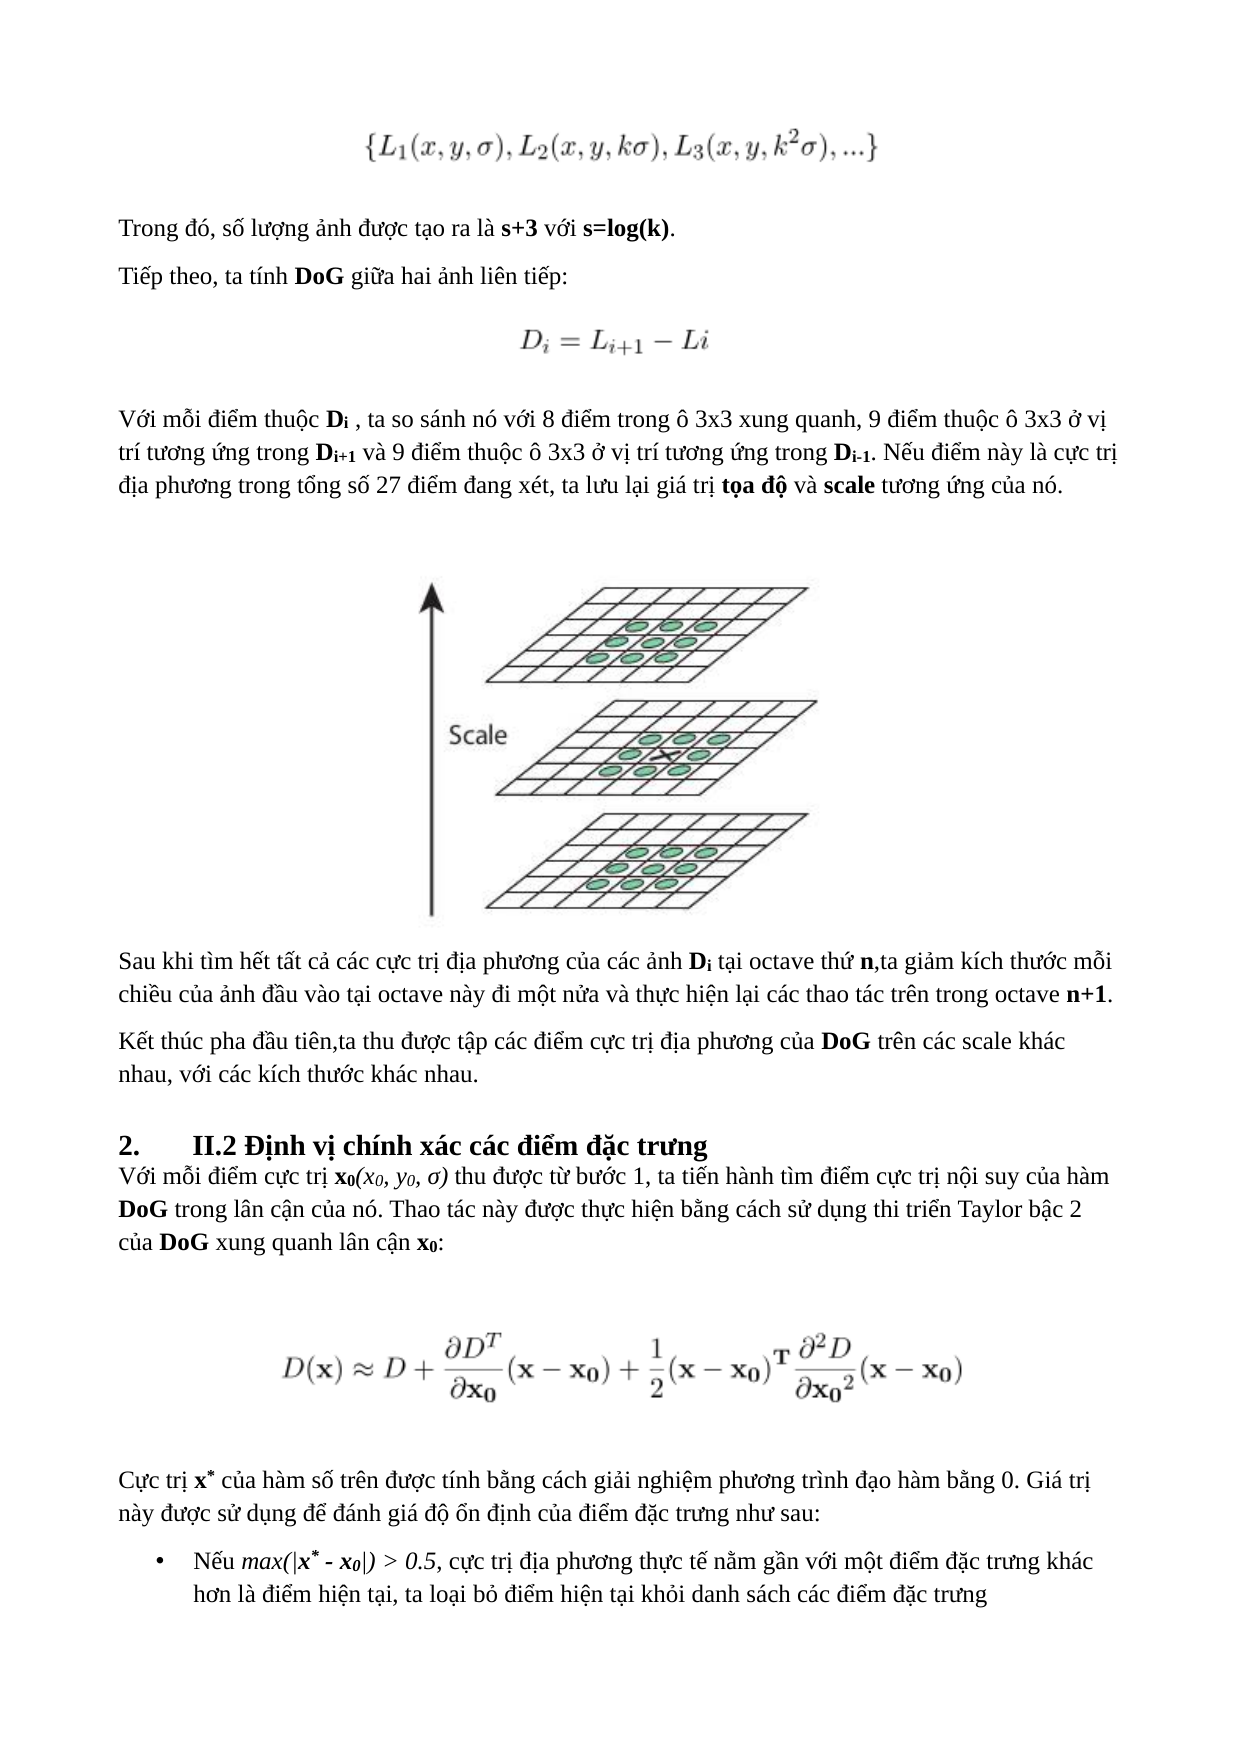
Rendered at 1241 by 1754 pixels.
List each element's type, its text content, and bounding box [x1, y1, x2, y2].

list Nếu max(|x* - x0|) > 0.5, cực trị địa phương thực tế nằm gần với một điểm đặc trưng khác hơn là điểm hiện tại, ta loại bỏ điểm hiện tại khỏi danh sách các điểm đặc trưng [156, 1546, 1122, 1608]
text Trong đó, số lượng ảnh được tạo ra là s+3 với s=log(k). [118, 213, 1122, 242]
text Kết thúc pha đầu tiên,ta thu được tập các điểm cực trị địa phương của DoG trên các scale khác nhau, với các kích thước khác nhau. [118, 1026, 1122, 1088]
text Tiếp theo, ta tính DoG giữa hai ảnh liên tiếp: [118, 261, 1122, 290]
text Với mỗi điểm thuộc Di , ta so sánh nó với 8 điểm trong ô 3x3 xung quanh, 9 điểm thuộc ô 3x3 ở vị trí tương ứng trong Di+1 và 9 điểm thuộc ô 3x3 ở vị trí tương ứng trong Di-1. Nếu điểm này là cực trị địa phương trong tổng số 27 điểm đang xét, ta lưu lại giá trị tọa độ và scale tương ứng của nó. [118, 404, 1122, 498]
subtitle II.2 Định vị chính xác các điểm đặc trưng [118, 1128, 1122, 1161]
text Cực trị x* của hàm số trên được tính bằng cách giải nghiệm phương trình đạo hàm bằng 0. Giá trị này được sử dụng để đánh giá độ ổn định của điểm đặc trưng như sau: [118, 1466, 1122, 1527]
text Sau khi tìm hết tất cả các cực trị địa phương của các ảnh Di tại octave thứ n,ta giảm kích thước mỗi chiều của ảnh đầu vào tại octave này đi một nửa và thực hiện lại các thao tác trên trong octave n+1. [118, 946, 1122, 1008]
text Với mỗi điểm cực trị x0(x0, y0, σ) thu được từ bước 1, ta tiến hành tìm điểm cực trị nội suy của hàm DoG trong lân cận của nó. Thao tác này được thực hiện bằng cách sử dụng thi triển Taylor bậc 2 của DoG xung quanh lân cận x0: [118, 1161, 1122, 1256]
